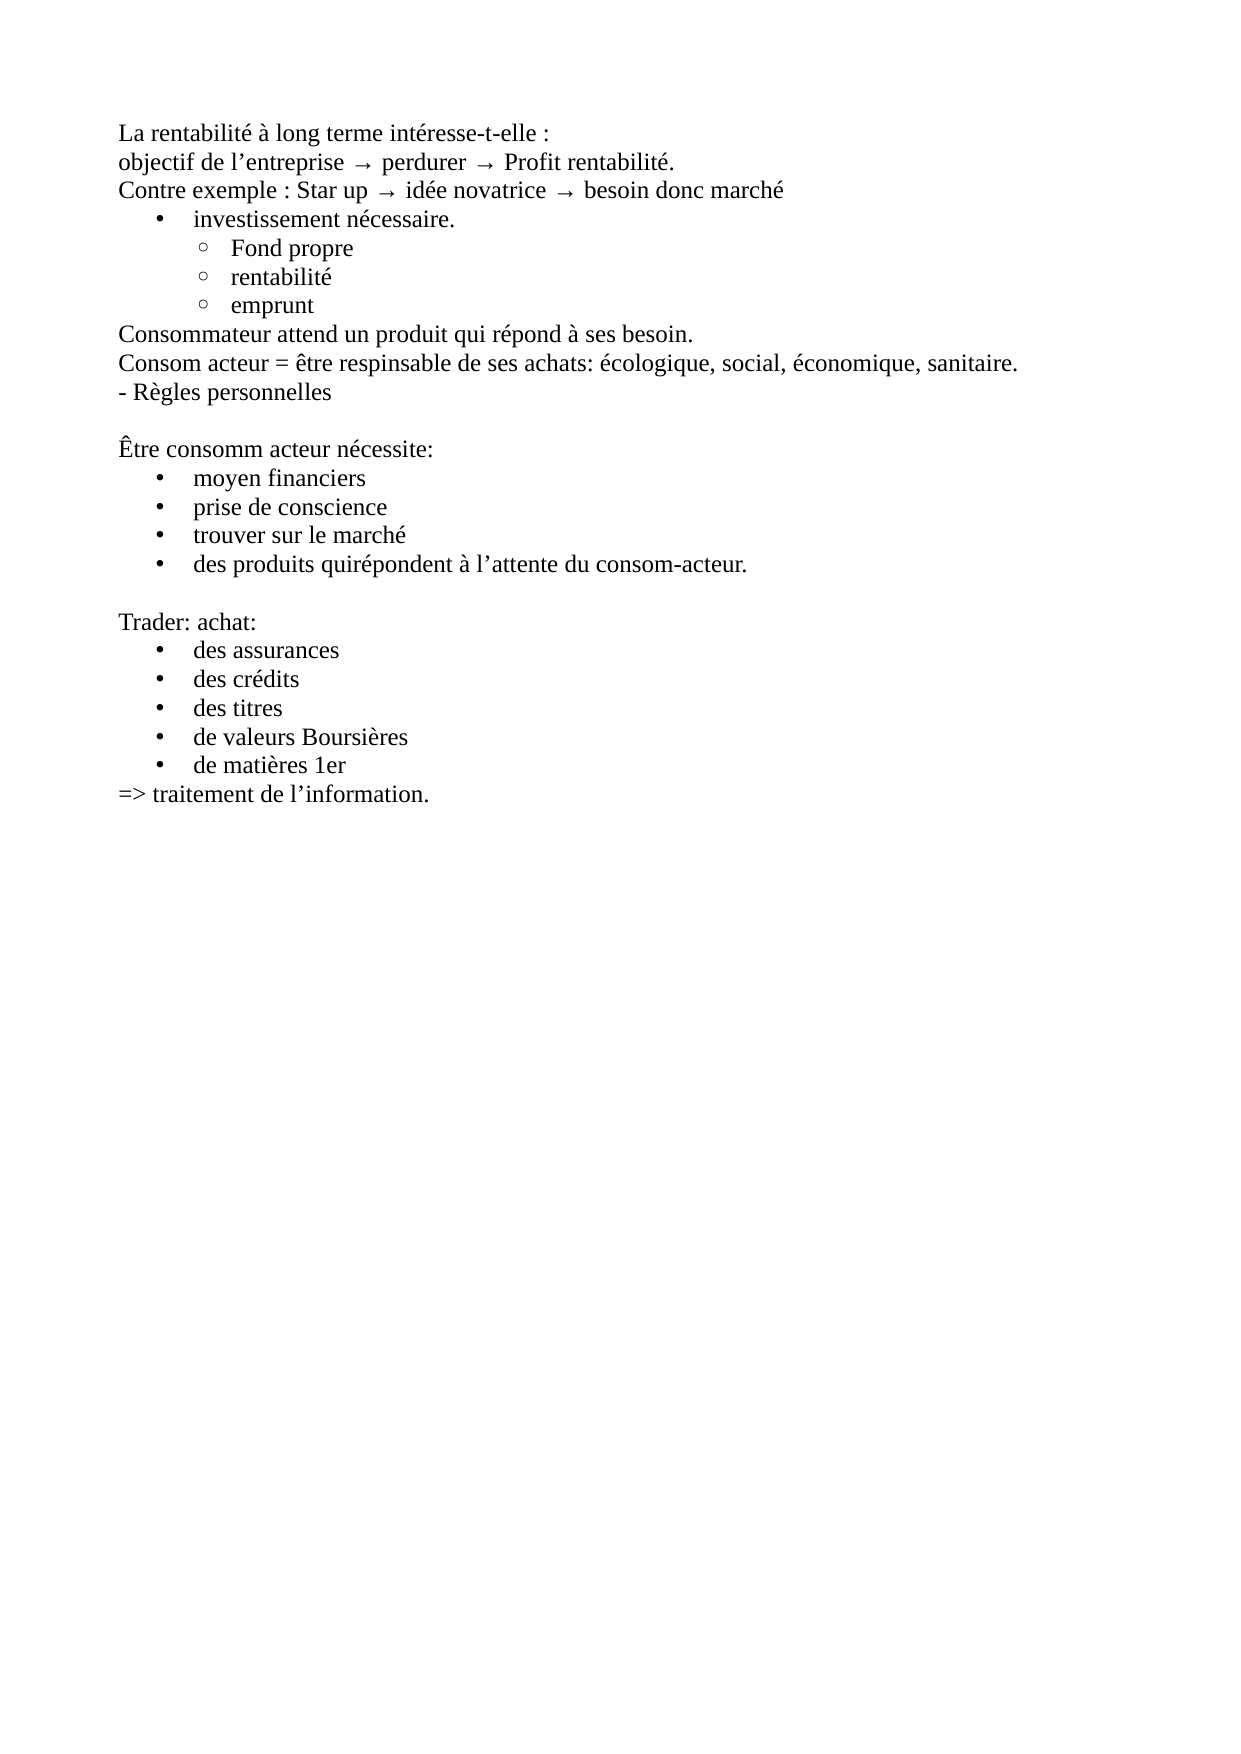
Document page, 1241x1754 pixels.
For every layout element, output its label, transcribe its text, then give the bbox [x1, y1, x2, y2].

text objectif de l’entreprise → perdurer → Profit rentabilité. [118, 147, 1122, 176]
text => traitement de l’information. [118, 779, 1122, 808]
text Consom acteur = être respinsable de ses achats: écologique, social, économique, sanitaire. [118, 348, 1122, 377]
list des produits quirépondent à l’attente du consom-acteur. [156, 549, 1122, 578]
list Fond propre [193, 233, 1122, 262]
list de matières 1er [156, 751, 1122, 779]
list emprunt [193, 291, 1122, 319]
text Contre exemple : Star up → idée novatrice → besoin donc marché [118, 176, 1122, 204]
text Être consomm acteur nécessite: [118, 434, 1122, 463]
text Consommateur attend un produit qui répond à ses besoin. [118, 319, 1122, 348]
list moyen financiers [156, 463, 1122, 492]
list des titres [156, 693, 1122, 722]
list rentabilité [193, 262, 1122, 291]
list investissement nécessaire. [156, 204, 1122, 233]
text La rentabilité à long terme intéresse-t-elle : [118, 118, 1122, 147]
text Trader: achat: [118, 607, 1122, 636]
list des crédits [156, 664, 1122, 693]
list prise de conscience [156, 492, 1122, 521]
text - Règles personnelles [118, 377, 1122, 406]
list trouver sur le marché [156, 521, 1122, 549]
list de valeurs Boursières [156, 722, 1122, 751]
list des assurances [156, 636, 1122, 664]
